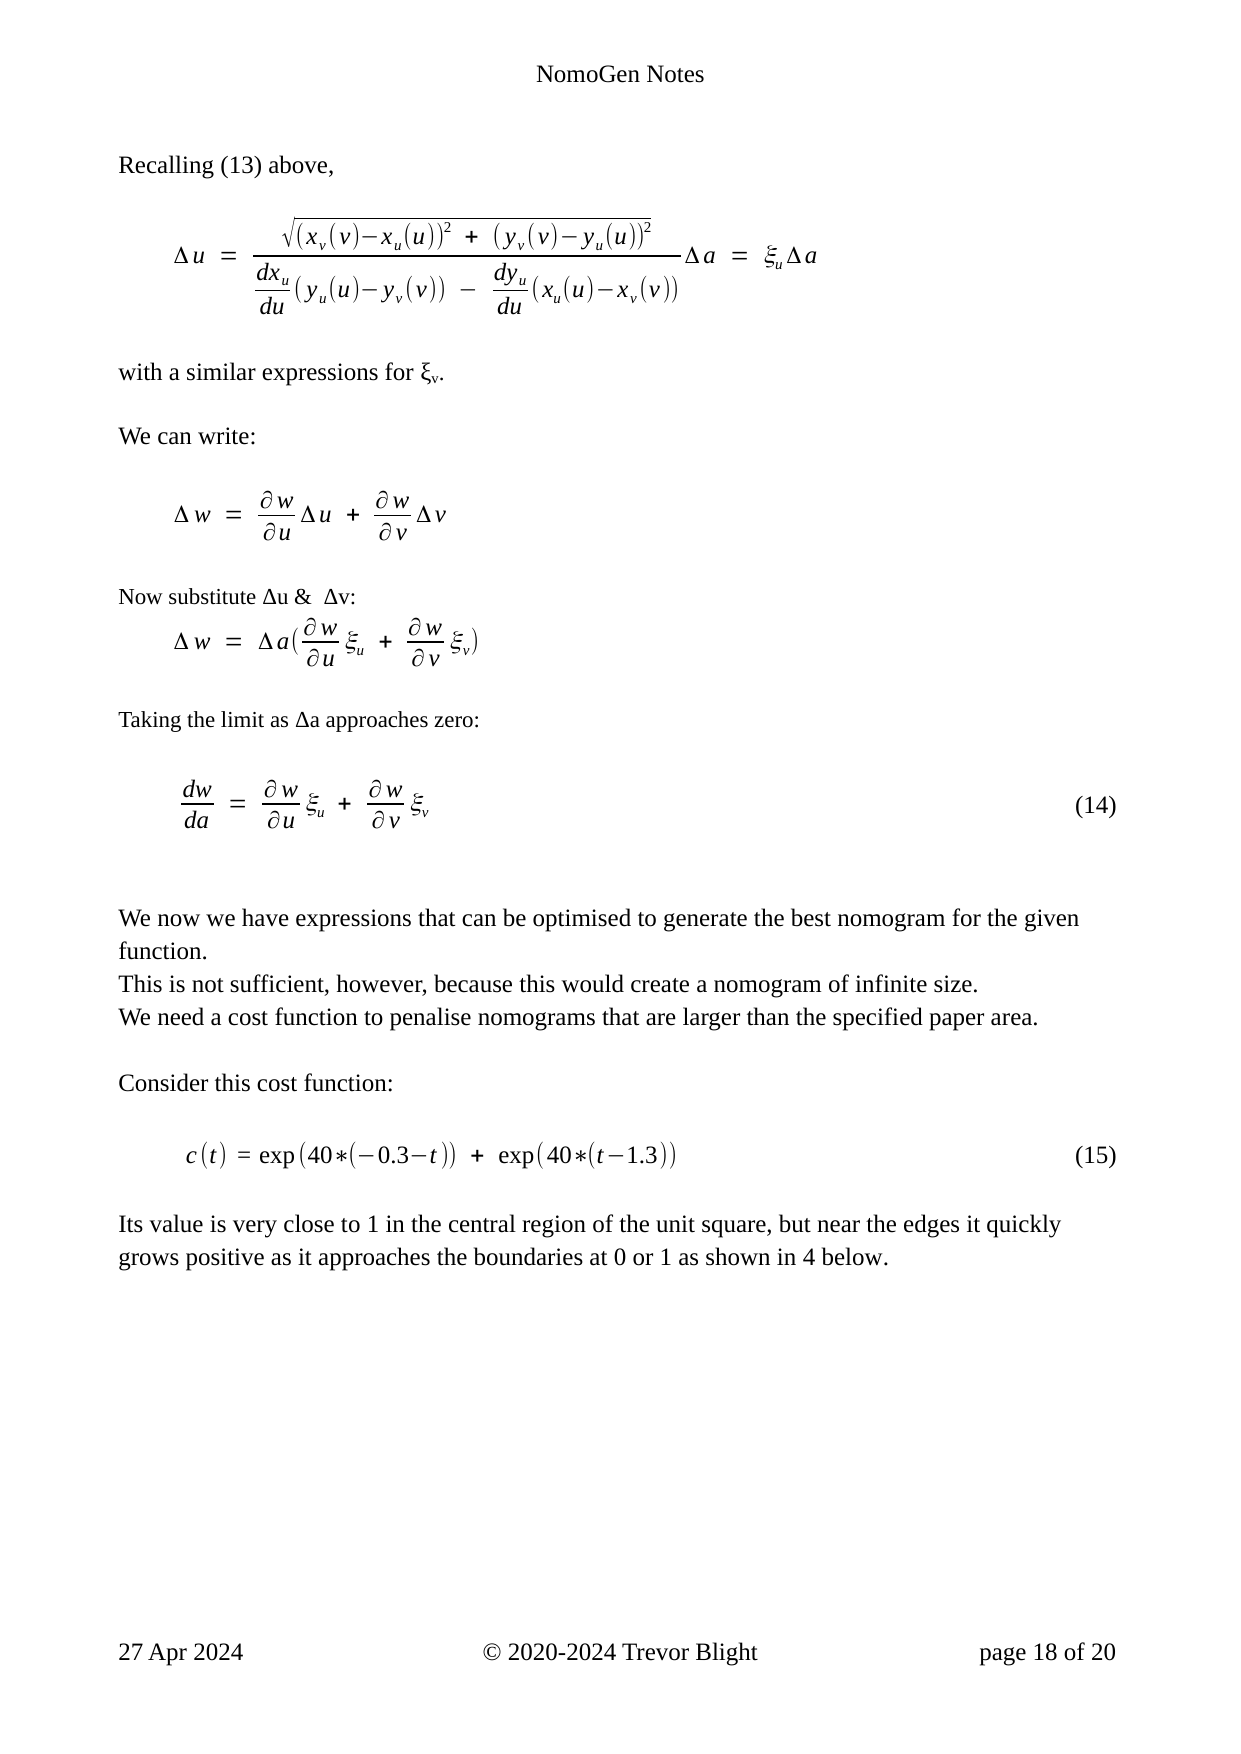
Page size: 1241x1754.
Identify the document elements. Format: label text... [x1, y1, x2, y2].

text with a similar expressions for ξv. [118, 357, 1122, 386]
text We need a cost function to penalise nomograms that are larger than the specified paper area. [118, 1002, 1122, 1031]
text Consider this cost function: [118, 1068, 1122, 1097]
table_header (15) [1010, 1134, 1122, 1176]
text Recalling (13) above, [118, 150, 1122, 179]
table_header [118, 770, 1010, 840]
table_header (14) [1010, 770, 1122, 840]
text We now we have expressions that can be optimised to generate the best nomogram for the given function. [118, 903, 1122, 965]
text Now substitute Δu & Δv: [118, 583, 1122, 609]
text Taking the limit as Δa approaches zero: [118, 706, 1122, 733]
text This is not sufficient, however, because this would create a nomogram of infinite size. [118, 969, 1122, 998]
text We can write: [118, 421, 1122, 449]
table_header [118, 1134, 1010, 1176]
text Its value is very close to 1 in the central region of the unit square, but near the edges it quickly grows positive as it approaches the boundaries at 0 or 1 as shown in 4 below. [118, 1209, 1122, 1271]
